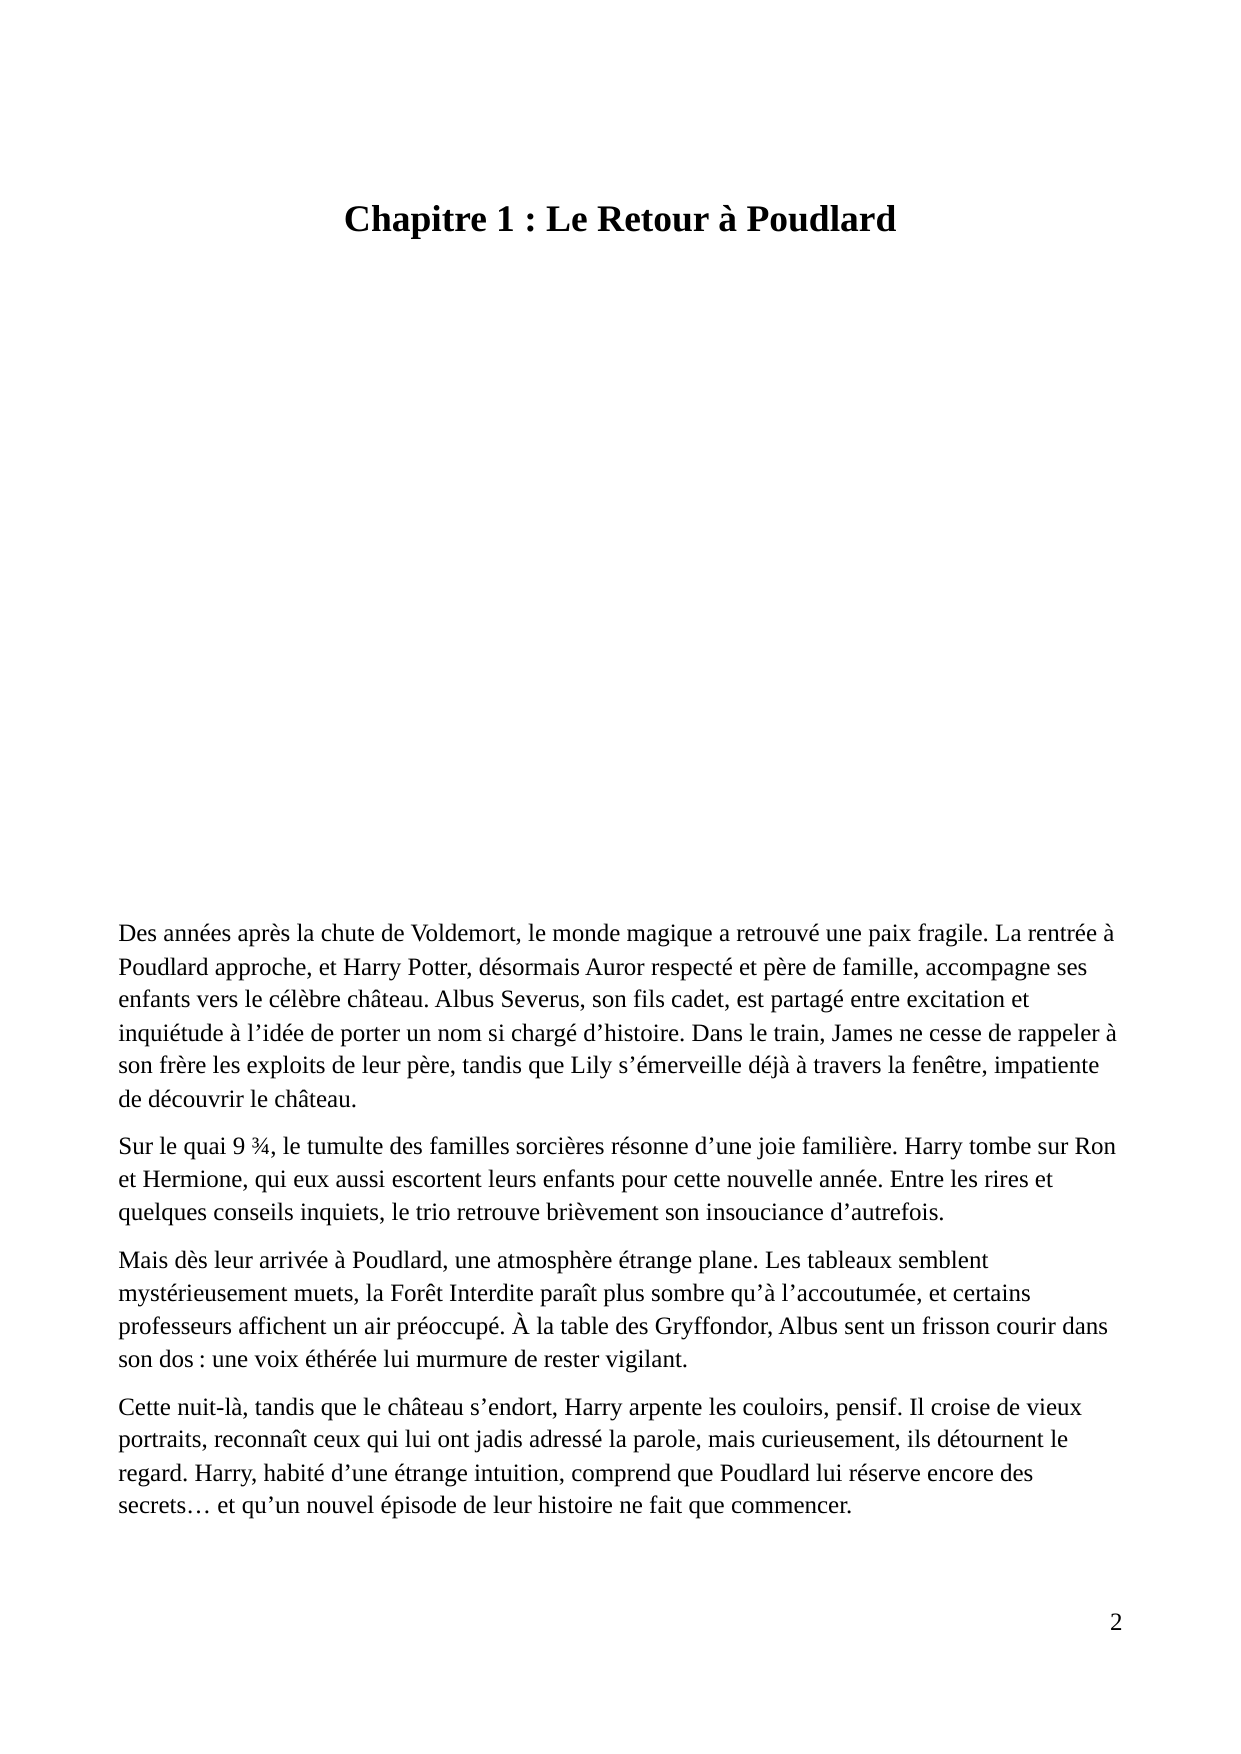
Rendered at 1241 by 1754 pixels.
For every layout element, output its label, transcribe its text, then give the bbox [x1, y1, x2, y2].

text Mais dès leur arrivée à Poudlard, une atmosphère étrange plane. Les tableaux semblent mystérieusement muets, la Forêt Interdite paraît plus sombre qu’à l’accoutumée, et certains professeurs affichent un air préoccupé. À la table des Gryffondor, Albus sent un frisson courir dans son dos : une voix éthérée lui murmure de rester vigilant. [118, 1245, 1122, 1373]
subtitle Chapitre 1 : Le Retour à Poudlard [118, 196, 1122, 239]
text Des années après la chute de Voldemort, le monde magique a retrouvé une paix fragile. La rentrée à Poudlard approche, et Harry Potter, désormais Auror respecté et père de famille, accompagne ses enfants vers le célèbre château. Albus Severus, son fils cadet, est partagé entre excitation et inquiétude à l’idée de porter un nom si chargé d’histoire. Dans le train, James ne cesse de rappeler à son frère les exploits de leur père, tandis que Lily s’émerveille déjà à travers la fenêtre, impatiente de découvrir le château. [118, 918, 1122, 1112]
text Sur le quai 9 ¾, le tumulte des familles sorcières résonne d’une joie familière. Harry tombe sur Ron et Hermione, qui eux aussi escortent leurs enfants pour cette nouvelle année. Entre les rires et quelques conseils inquiets, le trio retrouve brièvement son insouciance d’autrefois. [118, 1131, 1122, 1226]
text Cette nuit-là, tandis que le château s’endort, Harry arpente les couloirs, pensif. Il croise de vieux portraits, reconnaît ceux qui lui ont jadis adressé la parole, mais curieusement, ils détournent le regard. Harry, habité d’une étrange intuition, comprend que Poudlard lui réserve encore des secrets… et qu’un nouvel épisode de leur histoire ne fait que commencer.​ [118, 1392, 1122, 1519]
